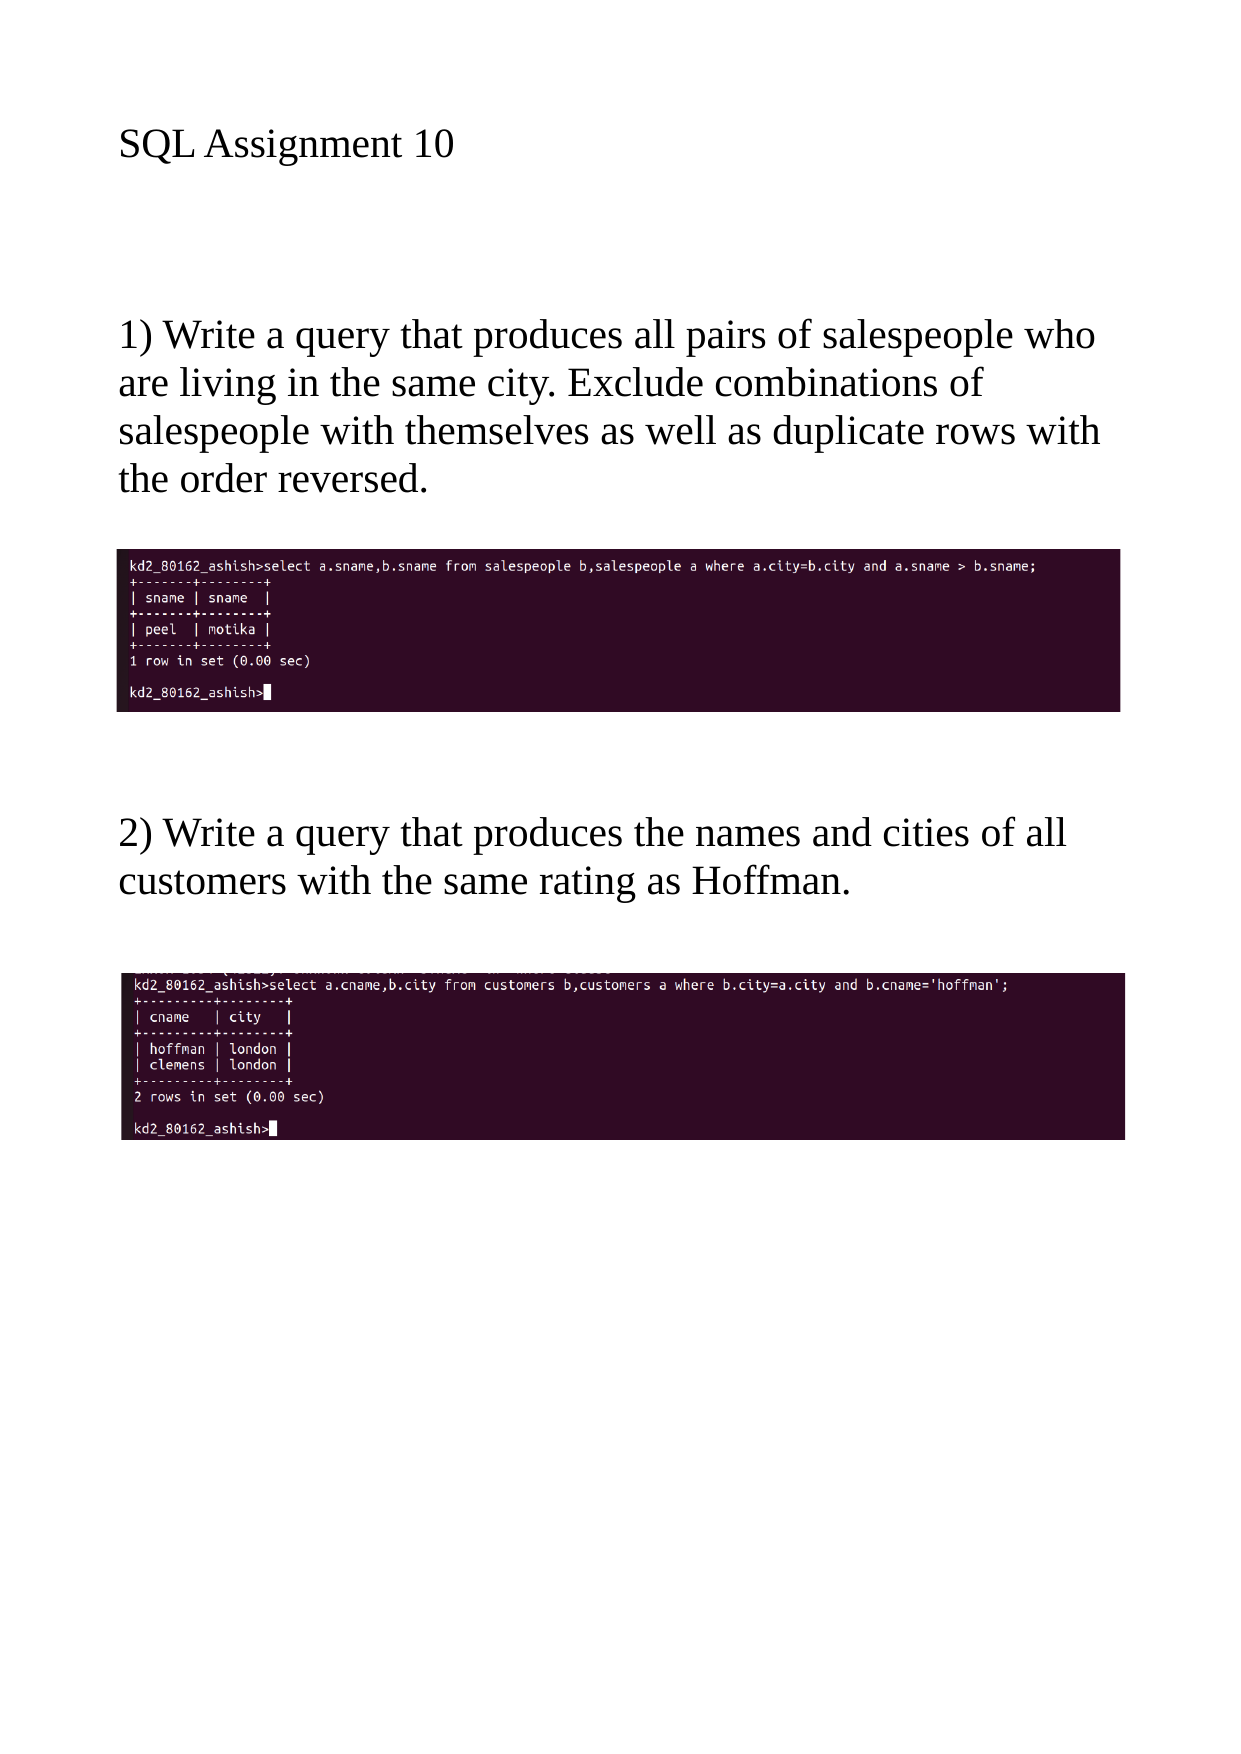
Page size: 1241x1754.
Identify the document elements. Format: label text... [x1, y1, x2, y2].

text 2) Write a query that produces the names and cities of all customers with the same rating as Hoffman. [118, 808, 1122, 903]
picture [116, 549, 1121, 712]
text SQL Assignment 10 [118, 118, 1122, 166]
picture [121, 973, 1126, 1140]
text 1) Write a query that produces all pairs of salespeople who are living in the same city. Exclude combinations of salespeople with themselves as well as duplicate rows with the order reversed. [118, 310, 1122, 501]
